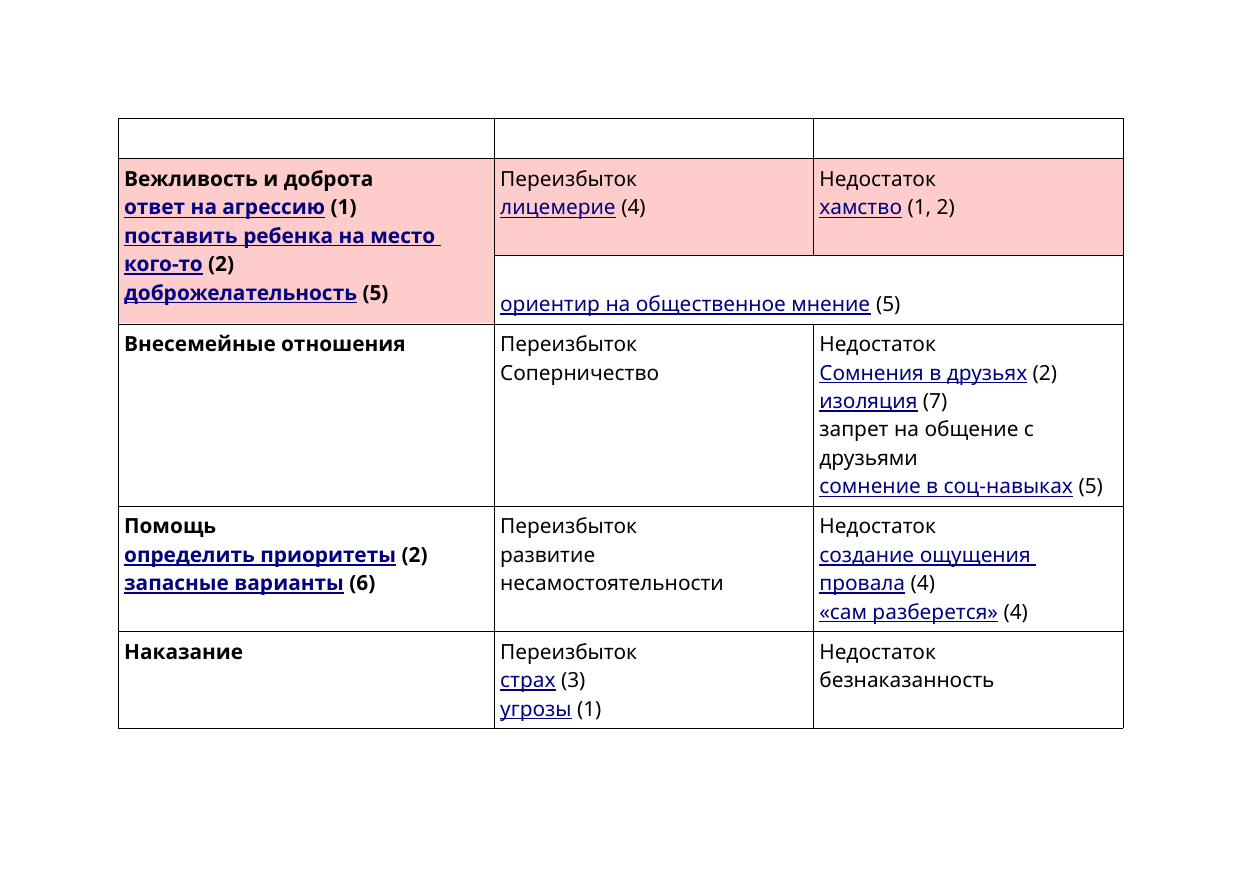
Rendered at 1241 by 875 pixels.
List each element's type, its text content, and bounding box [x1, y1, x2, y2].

table_cell Недостаток безнаказанность [814, 632, 1123, 728]
table_cell Переизбыток лицемерие (4) [495, 159, 813, 255]
table_cell Вежливость и доброта ответ на агрессию (1) поставить ребенка на место кого-то (2) доброжелательность (5) [119, 159, 494, 323]
table_cell Внесемейные отношения [119, 325, 494, 506]
table_cell Переизбыток Соперничество [495, 325, 813, 506]
table_cell Переизбыток страх (3) угрозы (1) [495, 632, 813, 728]
table_cell Недостаток хамство (1, 2) [814, 159, 1123, 255]
table_cell [495, 119, 813, 158]
table_cell Переизбыток развитие несамостоятельности [495, 507, 813, 631]
table_cell [814, 119, 1123, 158]
table_cell Наказание [119, 632, 494, 728]
table_cell Недостаток создание ощущения провала (4) «сам разберется» (4) [814, 507, 1123, 631]
table_cell [119, 119, 494, 158]
table_cell ориентир на общественное мнение (5) [495, 256, 1123, 323]
table_cell Помощь определить приоритеты (2) запасные варианты (6) [119, 507, 494, 631]
table_cell Недостаток Сомнения в друзьях (2) изоляция (7) запрет на общение с друзьями сомнение в соц-навыках (5) [814, 325, 1123, 506]
